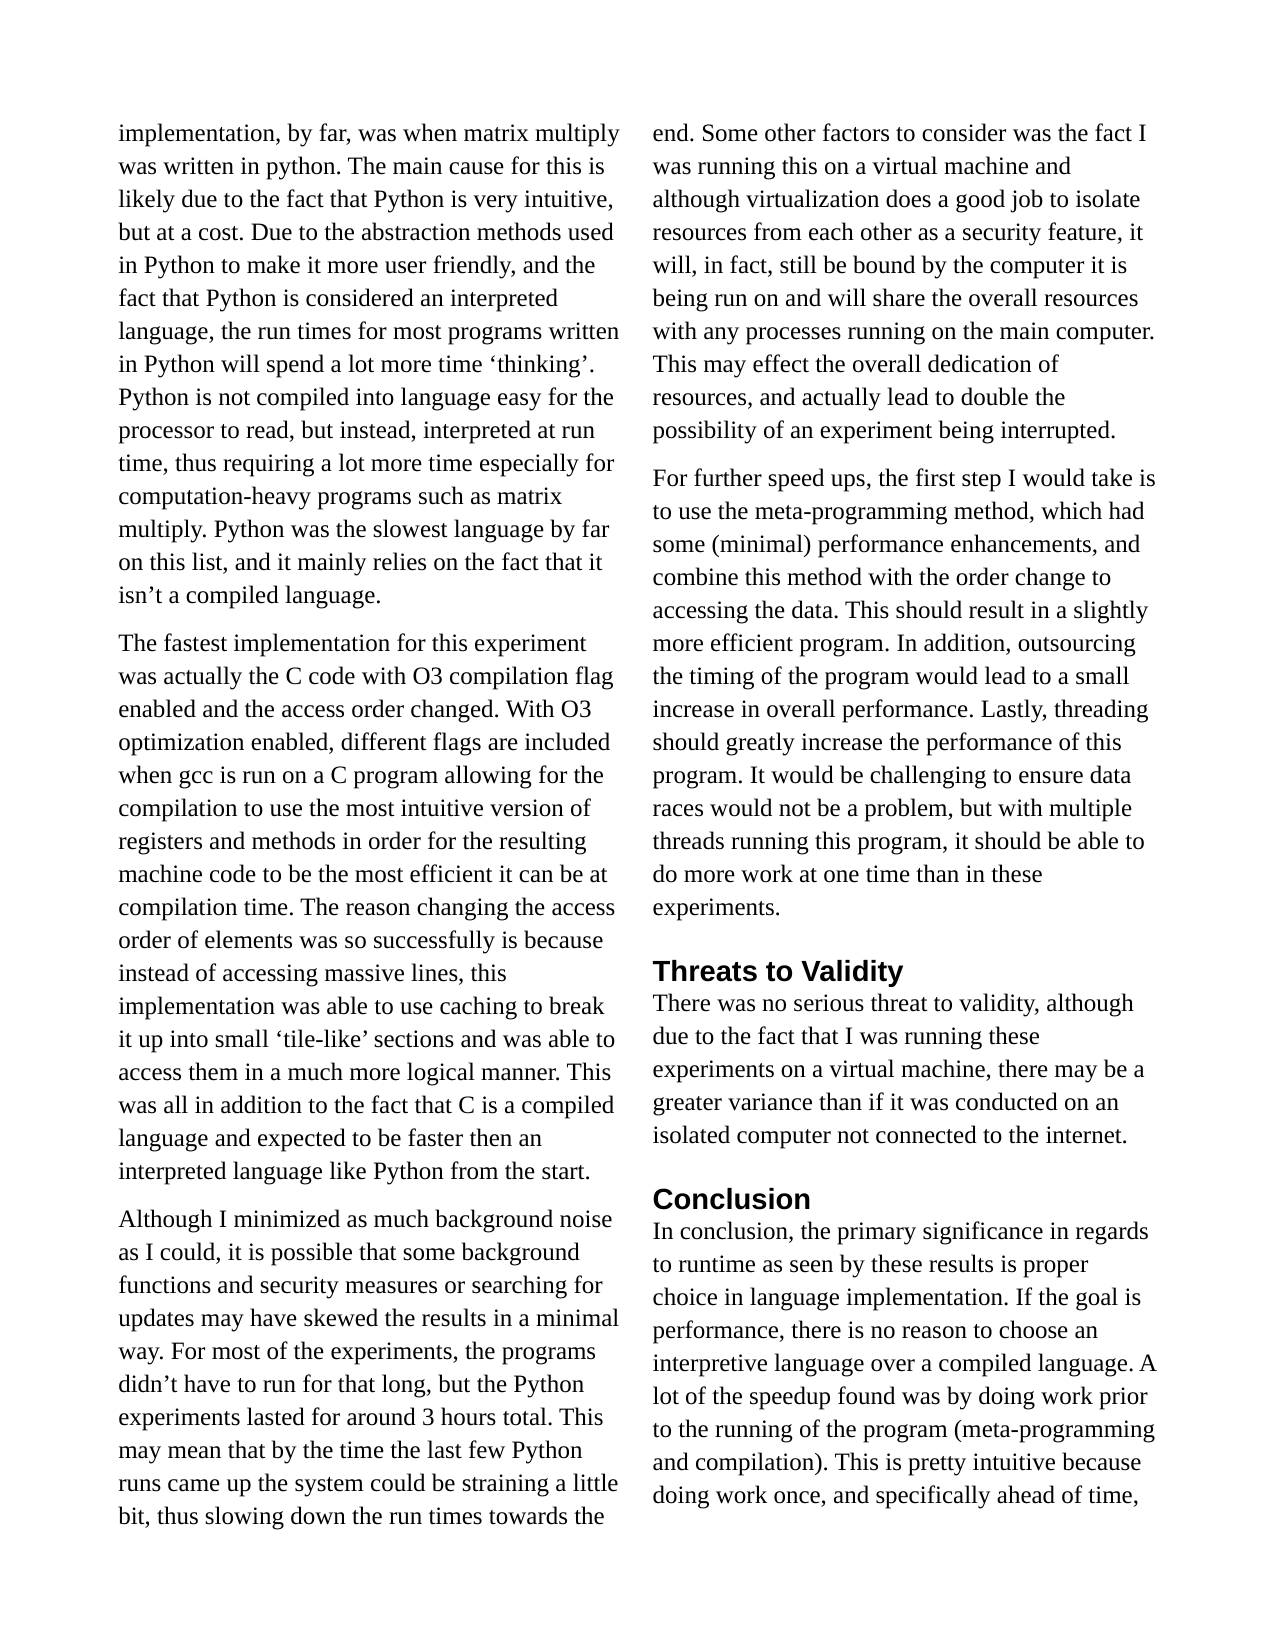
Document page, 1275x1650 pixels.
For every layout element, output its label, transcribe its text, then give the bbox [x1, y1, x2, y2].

text Although I minimized as much background noise as I could, it is possible that some background functions and security measures or searching for updates may have skewed the results in a minimal way. For most of the experiments, the programs didn’t have to run for that long, but the Python experiments lasted for around 3 hours total. This may mean that by the time the last few Python runs came up the system could be straining a little bit, thus slowing down the run times towards the [118, 1204, 622, 1530]
subtitle Threats to Validity [652, 954, 1157, 988]
text In conclusion, the primary significance in regards to runtime as seen by these results is proper choice in language implementation. If the goal is performance, there is no reason to choose an interpretive language over a compiled language. A lot of the speedup found was by doing work prior to the running of the program (meta-programming and compilation). This is pretty intuitive because doing work once, and specifically ahead of time, [652, 1216, 1157, 1509]
text The fastest implementation for this experiment was actually the C code with O3 compilation flag enabled and the access order changed. With O3 optimization enabled, different flags are included when gcc is run on a C program allowing for the compilation to use the most intuitive version of registers and methods in order for the resulting machine code to be the most efficient it can be at compilation time. The reason changing the access order of elements was so successfully is because instead of accessing massive lines, this implementation was able to use caching to break it up into small ‘tile-like’ sections and was able to access them in a much more logical manner. This was all in addition to the fact that C is a compiled language and expected to be faster then an interpreted language like Python from the start. [118, 628, 622, 1185]
text implementation, by far, was when matrix multiply was written in python. The main cause for this is likely due to the fact that Python is very intuitive, but at a cost. Due to the abstraction methods used in Python to make it more user friendly, and the fact that Python is considered an interpreted language, the run times for most programs written in Python will spend a lot more time ‘thinking’. Python is not compiled into language easy for the processor to read, but instead, interpreted at run time, thus requiring a lot more time especially for computation-heavy programs such as matrix multiply. Python was the slowest language by far on this list, and it mainly relies on the fact that it isn’t a compiled language. [118, 118, 622, 609]
text There was no serious threat to validity, although due to the fact that I was running these experiments on a virtual machine, there may be a greater variance than if it was conducted on an isolated computer not connected to the internet. [652, 988, 1157, 1149]
text end. Some other factors to consider was the fact I was running this on a virtual machine and although virtualization does a good job to isolate resources from each other as a security feature, it will, in fact, still be bound by the computer it is being run on and will share the overall resources with any processes running on the main computer. This may effect the overall dedication of resources, and actually lead to double the possibility of an experiment being interrupted. [652, 118, 1157, 444]
text For further speed ups, the first step I would take is to use the meta-programming method, which had some (minimal) performance enhancements, and combine this method with the order change to accessing the data. This should result in a slightly more efficient program. In addition, outsourcing the timing of the program would lead to a small increase in overall performance. Lastly, threading should greatly increase the performance of this program. It would be challenging to ensure data races would not be a problem, but with multiple threads running this program, it should be able to do more work at one time than in these experiments. [652, 463, 1157, 921]
subtitle Conclusion [652, 1182, 1157, 1216]
